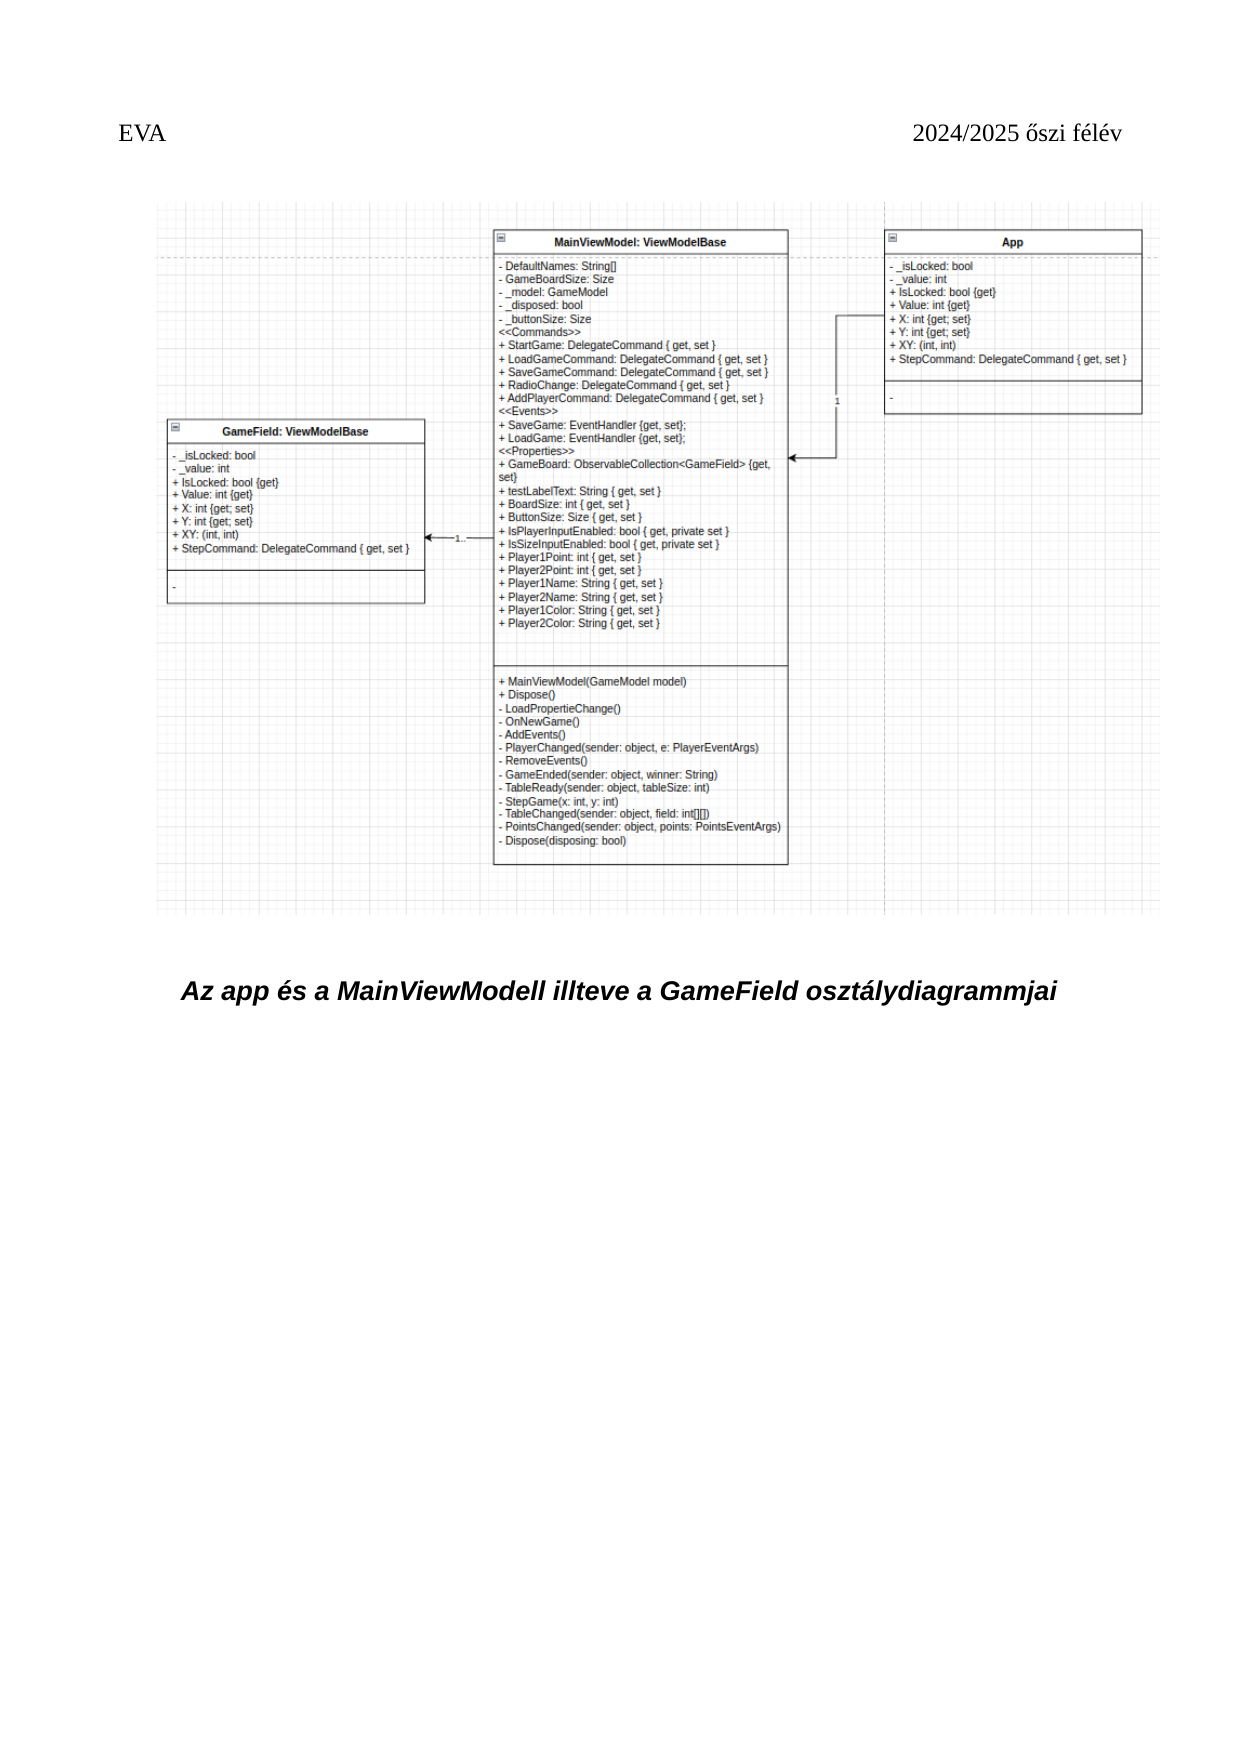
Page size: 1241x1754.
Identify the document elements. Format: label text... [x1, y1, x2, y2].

picture [156, 202, 1161, 915]
subtitle Az app és a MainViewModell illteve a GameField osztálydiagrammjai [118, 975, 1122, 1006]
